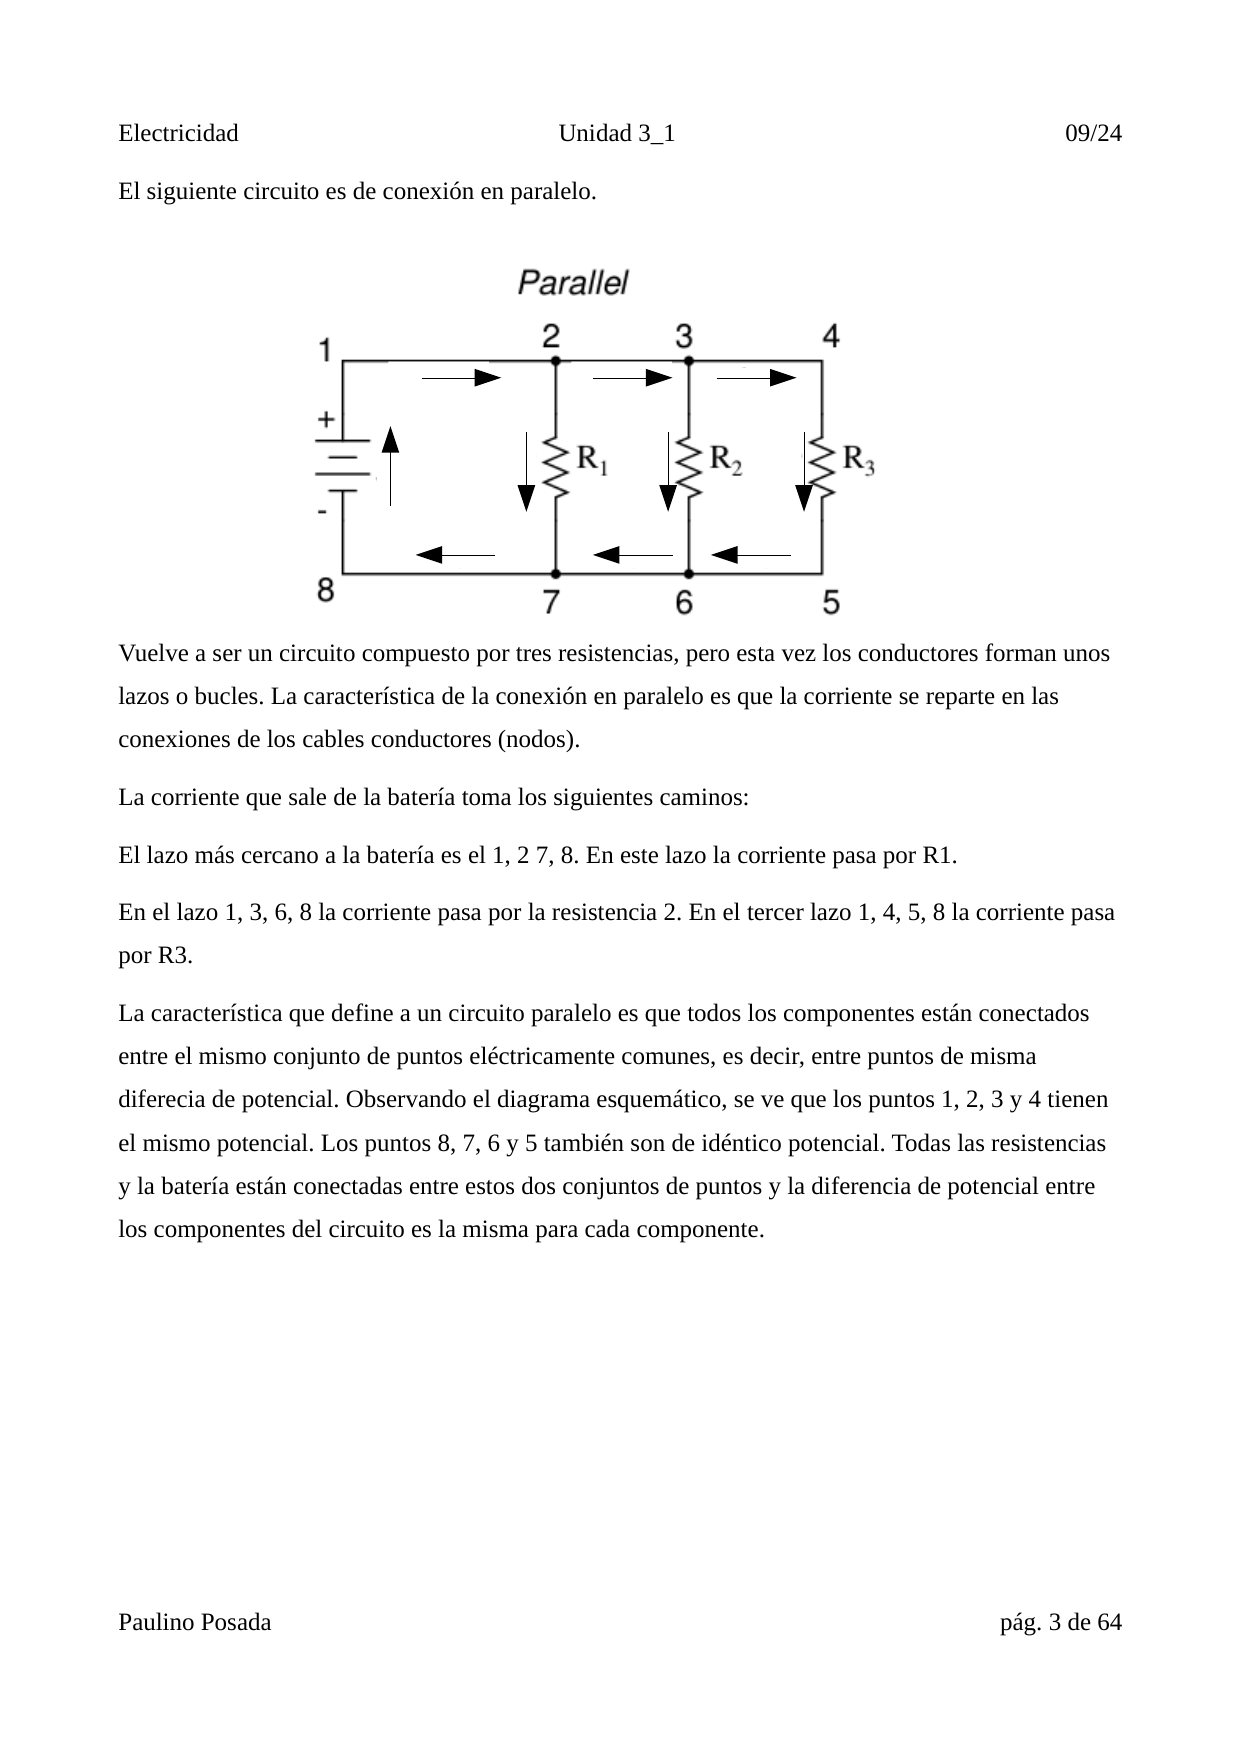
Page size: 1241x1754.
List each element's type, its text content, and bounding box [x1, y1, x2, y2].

text El lazo más cercano a la batería es el 1, 2 7, 8. En este lazo la corriente pasa por R1. [118, 840, 1122, 868]
text El siguiente circuito es de conexión en paralelo. [118, 176, 1122, 205]
text La corriente que sale de la batería toma los siguientes caminos: [118, 782, 1122, 811]
text La característica que define a un circuito paralelo es que todos los componentes están conectados entre el mismo conjunto de puntos eléctricamente comunes, es decir, entre puntos de misma diferecia de potencial. Observando el diagrama esquemático, se ve que los puntos 1, 2, 3 y 4 tienen el mismo potencial. Los puntos 8, 7, 6 y 5 también son de idéntico potencial. Todas las resistencias y la batería están conectadas entre estos dos conjuntos de puntos y la diferencia de potencial entre los componentes del circuito es la misma para cada componente. [118, 998, 1122, 1243]
picture [295, 263, 893, 631]
text Vuelve a ser un circuito compuesto por tres resistencias, pero esta vez los conductores forman unos lazos o bucles. La característica de la conexión en paralelo es que la corriente se reparte en las conexiones de los cables conductores (nodos). [118, 638, 1122, 753]
text En el lazo 1, 3, 6, 8 la corriente pasa por la resistencia 2. En el tercer lazo 1, 4, 5, 8 la corriente pasa por R3. [118, 897, 1122, 969]
